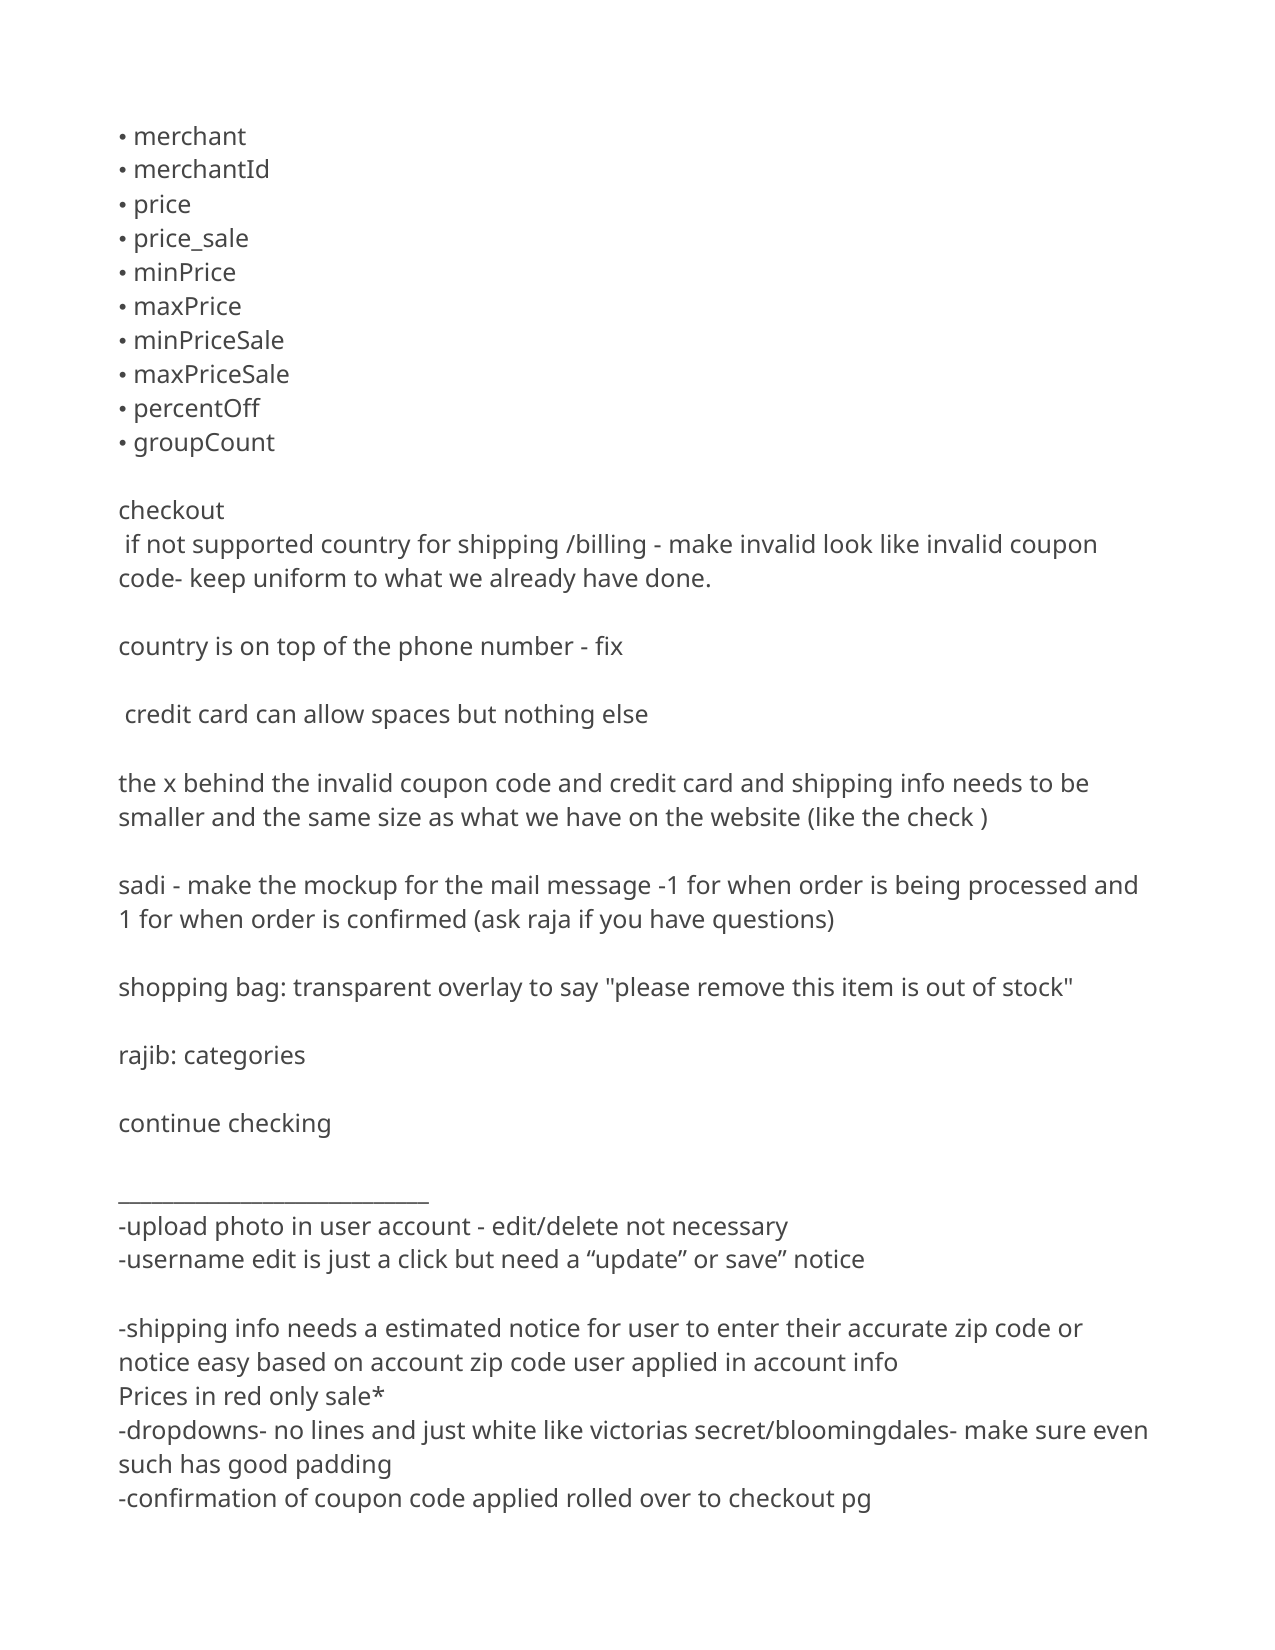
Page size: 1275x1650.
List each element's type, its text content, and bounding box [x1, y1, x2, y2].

text shopping bag: transparent overlay to say "please remove this item is out of stock" [118, 970, 1157, 1004]
text country is on top of the phone number - fix [118, 629, 1157, 663]
text • maxPrice [118, 288, 1157, 322]
text -username edit is just a click but need a “update” or save” notice [118, 1242, 1157, 1276]
text sadi - make the mockup for the mail message -1 for when order is being processed and 1 for when order is confirmed (ask raja if you have questions) [118, 867, 1157, 936]
text credit card can allow spaces but nothing else [118, 697, 1157, 731]
text continue checking [118, 1106, 1157, 1140]
text • price_sale [118, 220, 1157, 254]
text Prices in red only sale* [118, 1378, 1157, 1412]
text -upload photo in user account - edit/delete not necessary [118, 1208, 1157, 1242]
text • minPrice [118, 254, 1157, 288]
text -shipping info needs a estimated notice for user to enter their accurate zip code or notice easy based on account zip code user applied in account info [118, 1310, 1157, 1378]
text • minPriceSale [118, 322, 1157, 357]
text the x behind the invalid coupon code and credit card and shipping info needs to be smaller and the same size as what we have on the website (like the check ) [118, 765, 1157, 833]
text -confirmation of coupon code applied rolled over to checkout pg [118, 1481, 1157, 1515]
text • maxPriceSale [118, 357, 1157, 391]
text ____________________________ [118, 1174, 1157, 1208]
text • merchant [118, 118, 1157, 152]
text -dropdowns- no lines and just white like victorias secret/bloomingdales- make sure even such has good padding [118, 1412, 1157, 1481]
text • merchantId [118, 152, 1157, 186]
text rajib: categories [118, 1038, 1157, 1072]
text • percentOff [118, 391, 1157, 425]
text • price [118, 186, 1157, 220]
text if not supported country for shipping /billing - make invalid look like invalid coupon code- keep uniform to what we already have done. [118, 527, 1157, 595]
text checkout [118, 493, 1157, 527]
text • groupCount [118, 425, 1157, 459]
